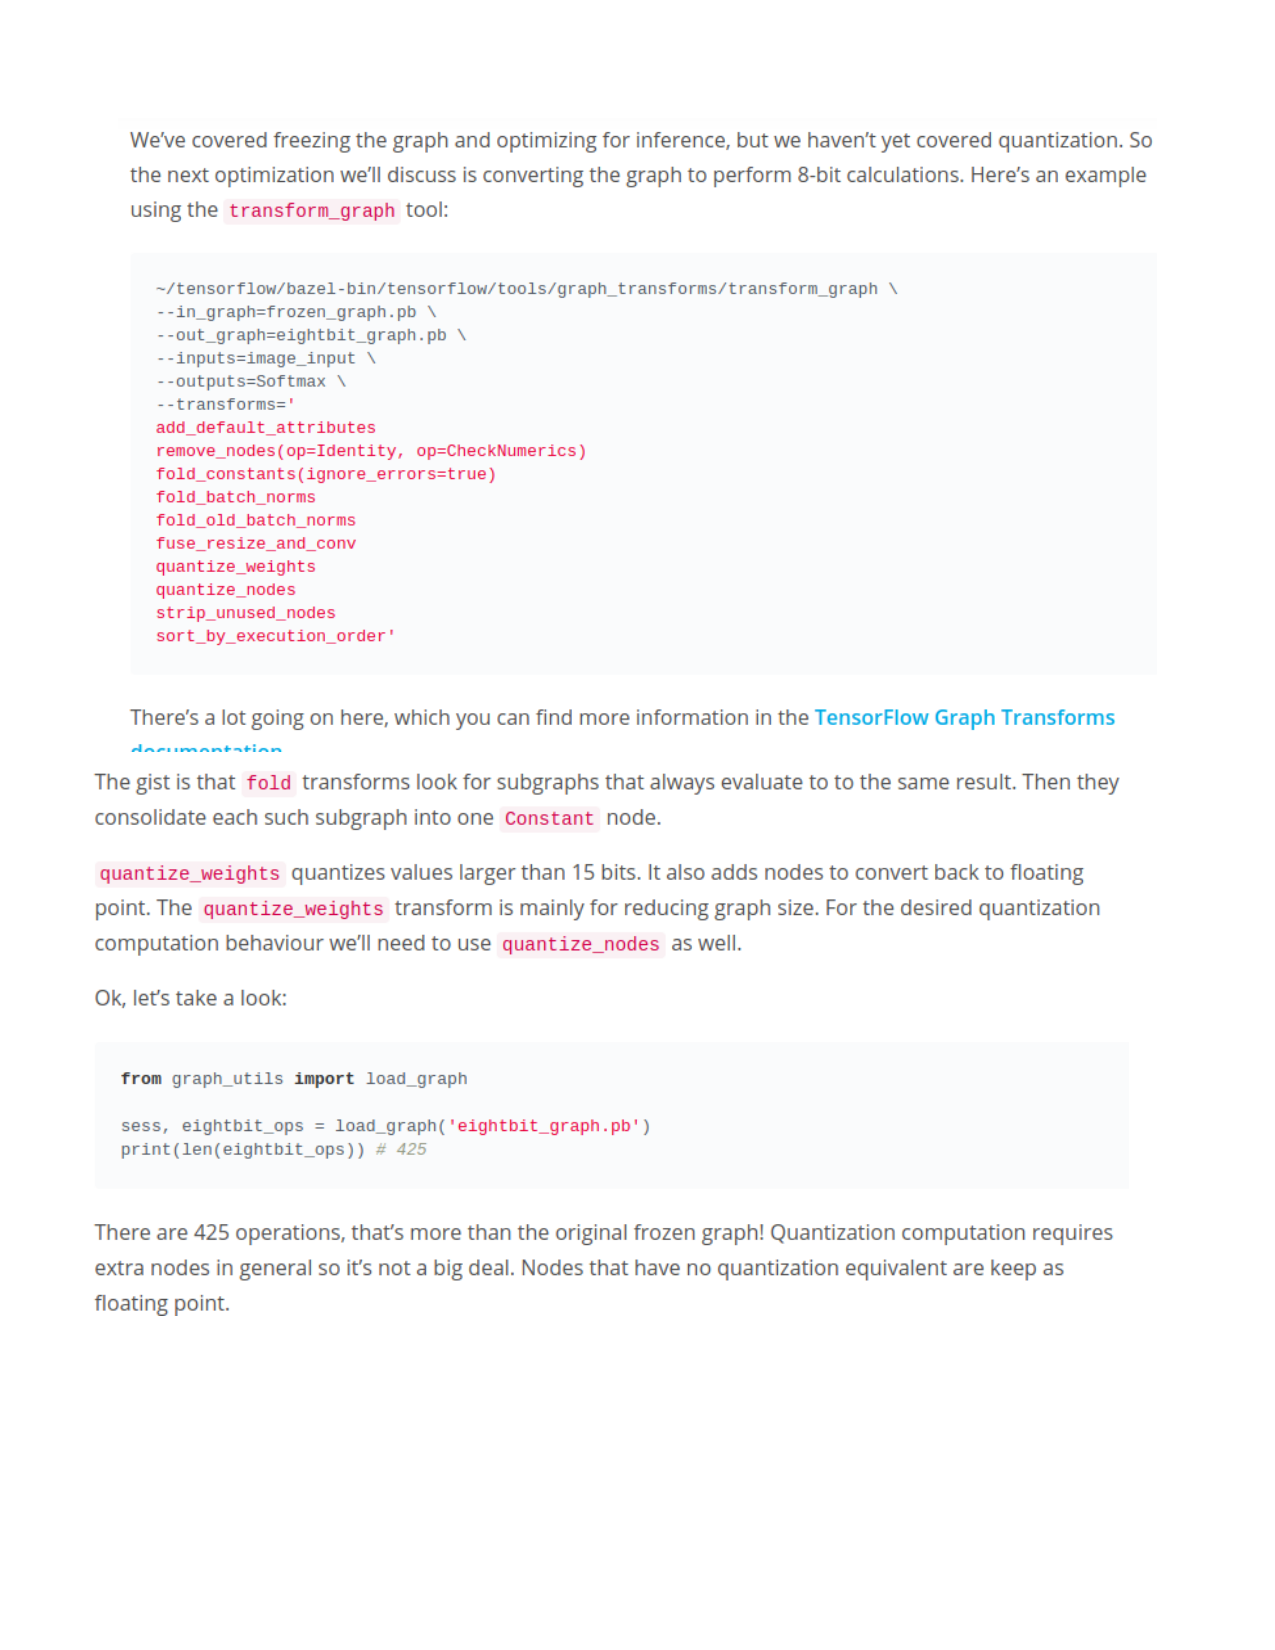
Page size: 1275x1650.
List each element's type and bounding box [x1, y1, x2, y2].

picture [90, 766, 1129, 1316]
picture [118, 118, 1157, 752]
